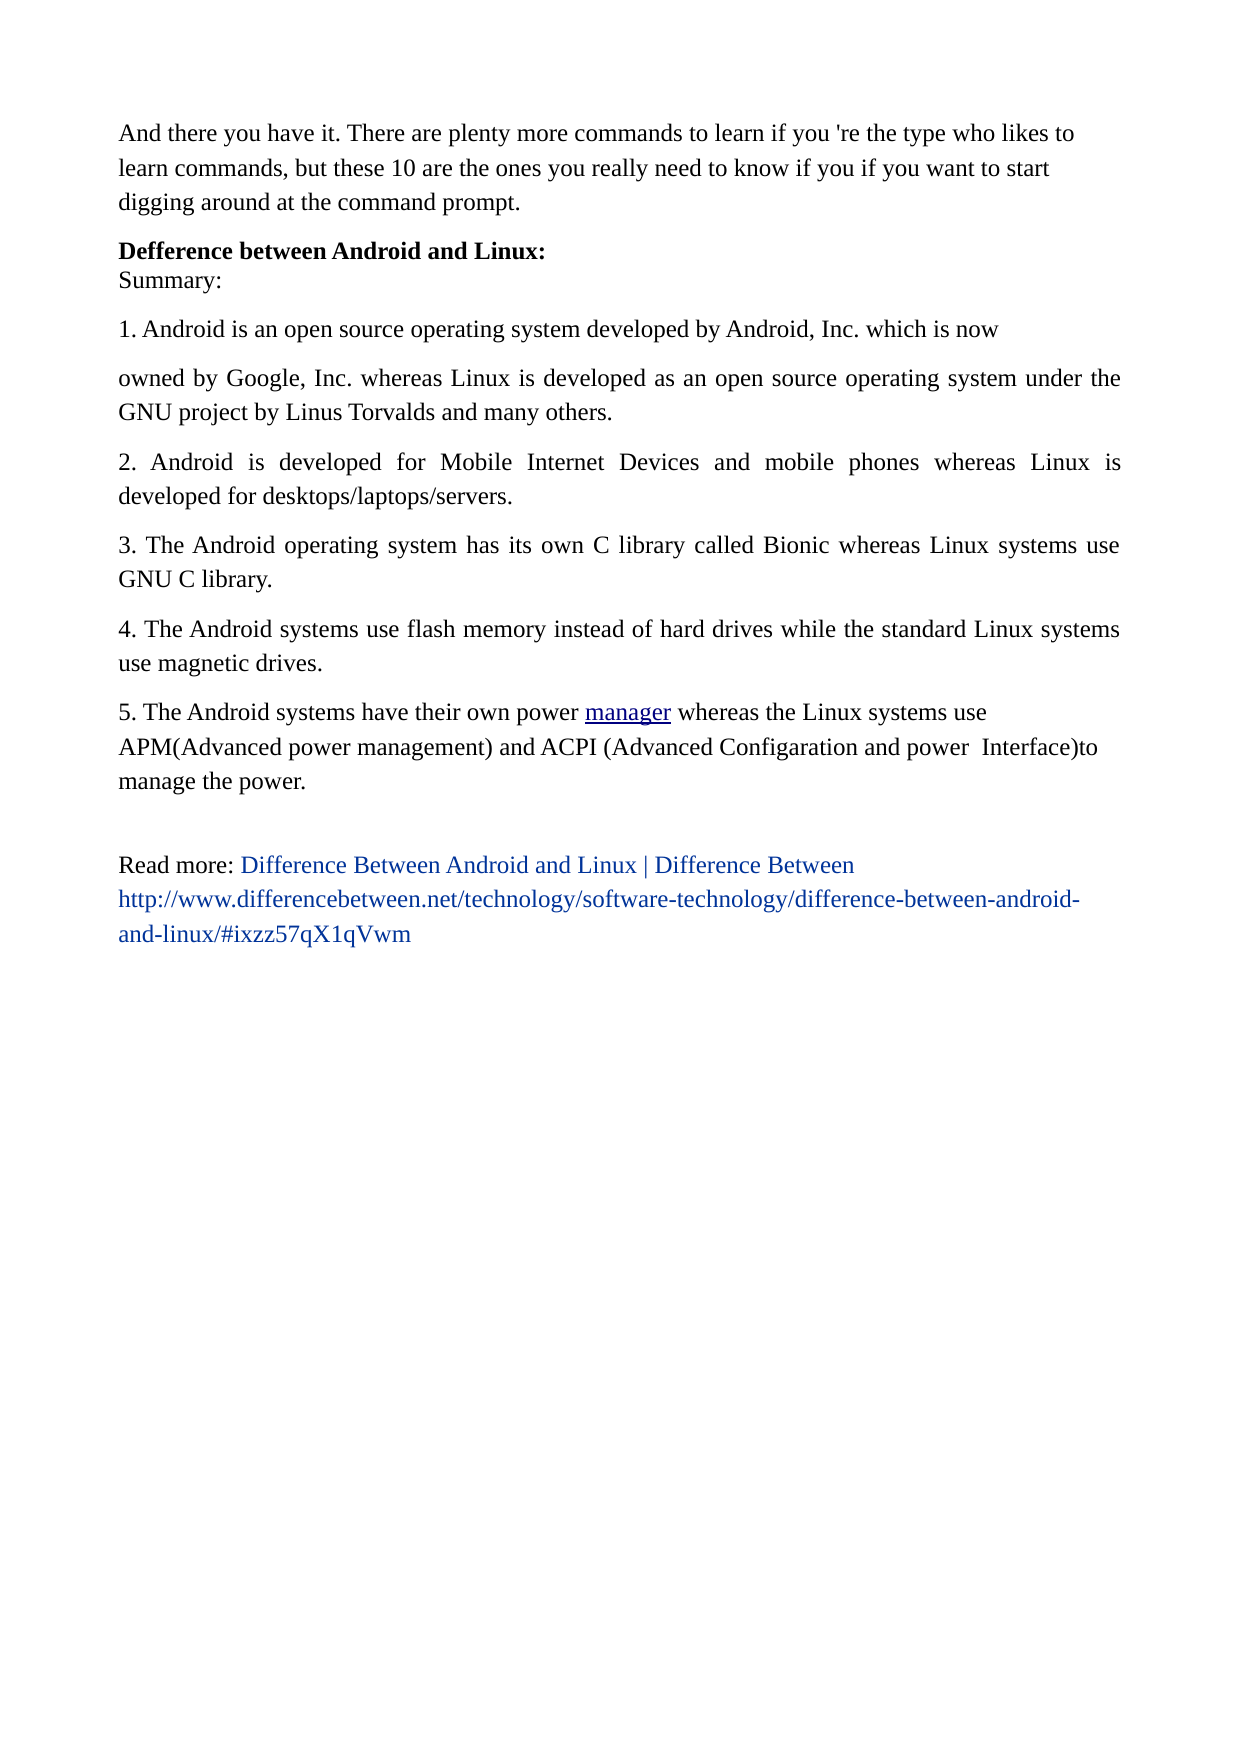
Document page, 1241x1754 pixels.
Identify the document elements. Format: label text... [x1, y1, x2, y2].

text Summary: [118, 265, 1122, 294]
text 4. The Android systems use flash memory instead of hard drives while the standard Linux systems use magnetic drives. [118, 614, 1122, 677]
text owned by Google, Inc. whereas Linux is developed as an open source operating system under the GNU project by Linus Torvalds and many others. [118, 363, 1122, 426]
text 3. The Android operating system has its own C library called Bionic whereas Linux systems use GNU C library. [118, 530, 1122, 593]
text 5. The Android systems have their own power manager whereas the Linux systems use APM(Advanced power management) and ACPI (Advanced Configaration and power Interface)to manage the power. [118, 697, 1122, 795]
text And there you have it. There are plenty more commands to learn if you 're the type who likes to learn commands, but these 10 are the ones you really need to know if you if you want to start digging around at the command prompt. [118, 118, 1122, 216]
text Defference between Android and Linux: [118, 236, 1122, 265]
text 2. Android is developed for Mobile Internet Devices and mobile phones whereas Linux is developed for desktops/laptops/servers. [118, 447, 1122, 510]
text 1. Android is an open source operating system developed by Android, Inc. which is now [118, 314, 1122, 343]
text Read more: Difference Between Android and Linux | Difference Between http://www.differencebetween.net/technology/software-technology/difference-between-android-and-linux/#ixzz57qX1qVwm [118, 815, 1122, 947]
